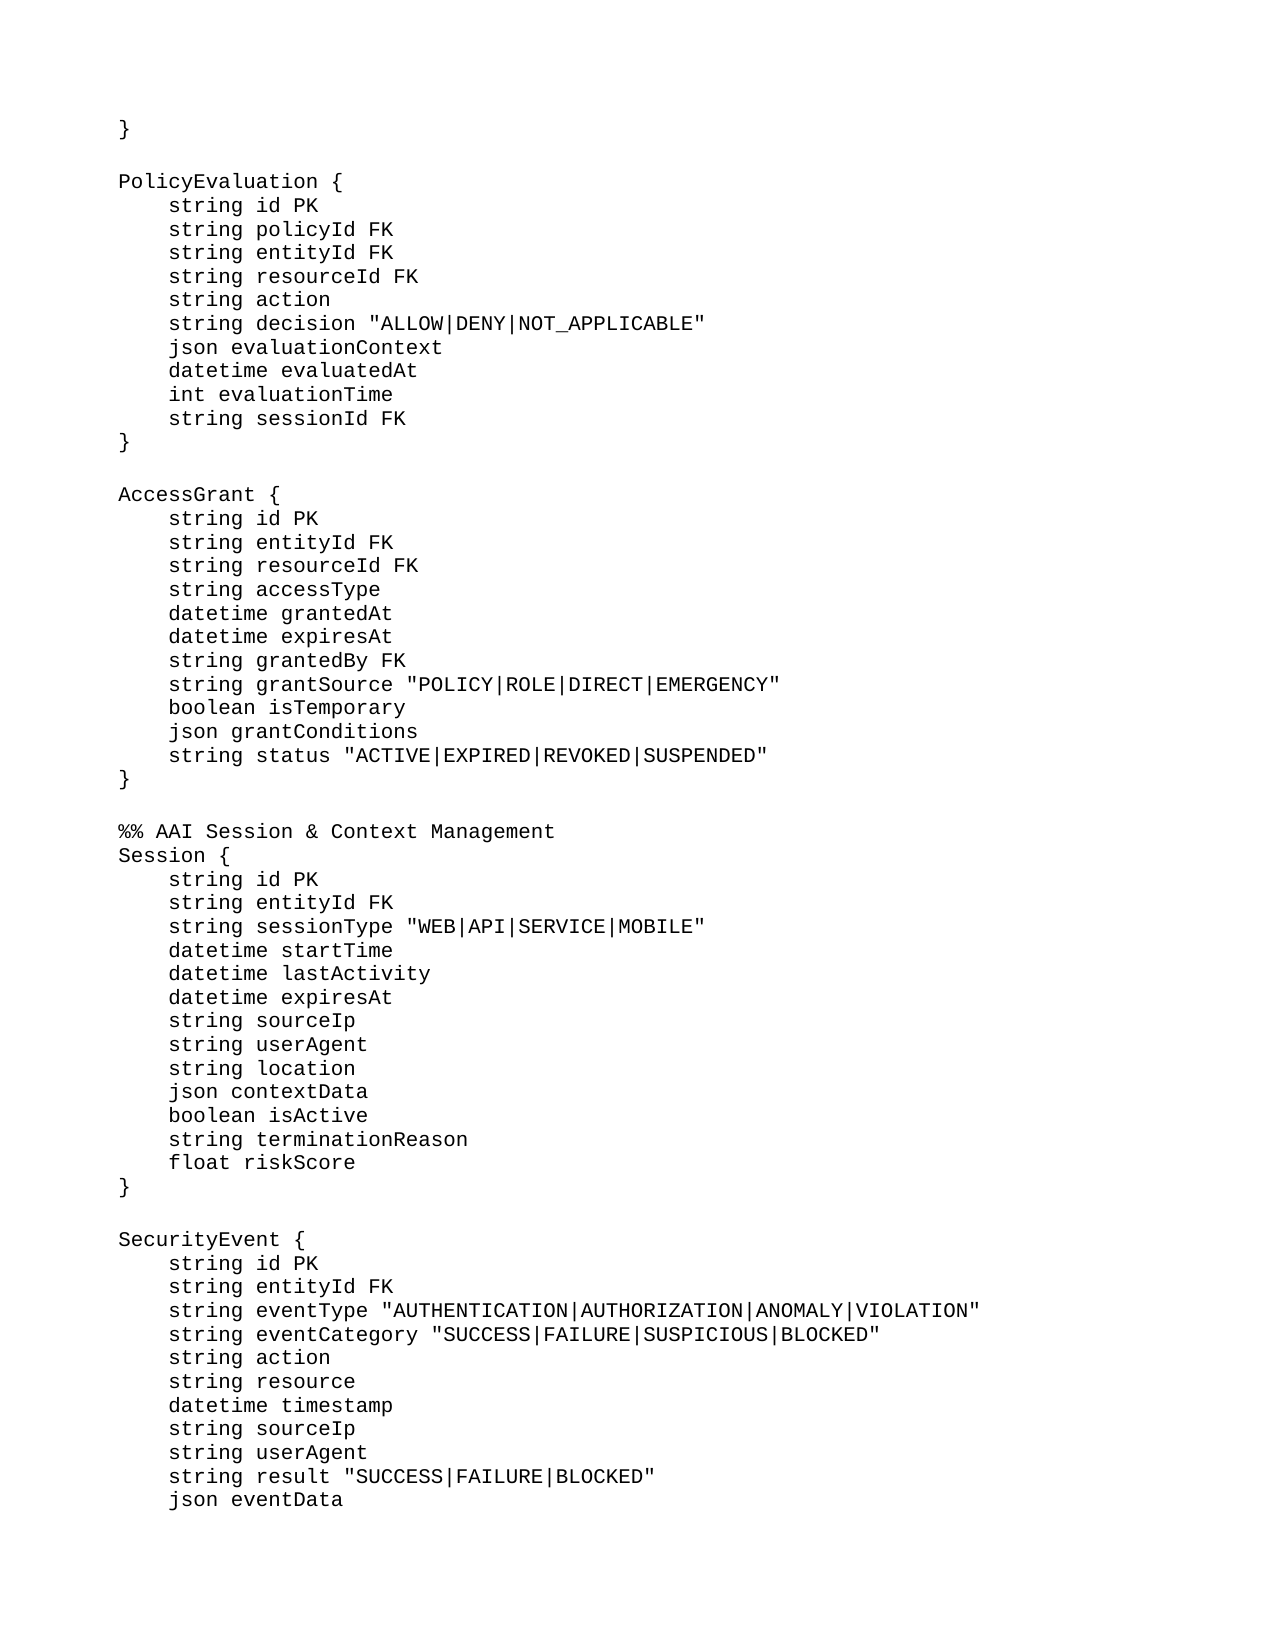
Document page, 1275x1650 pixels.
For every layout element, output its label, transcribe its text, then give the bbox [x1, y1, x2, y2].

text string sourceIp [118, 1418, 1157, 1442]
text string result "SUCCESS|FAILURE|BLOCKED" [118, 1466, 1157, 1489]
text string id PK [118, 869, 1157, 892]
text string eventCategory "SUCCESS|FAILURE|SUSPICIOUS|BLOCKED" [118, 1324, 1157, 1347]
text json evaluationContext [118, 337, 1157, 360]
text datetime evaluatedAt [118, 360, 1157, 384]
text datetime expiresAt [118, 987, 1157, 1011]
text } [118, 1176, 1157, 1200]
text json grantConditions [118, 721, 1157, 744]
text } [118, 118, 1157, 142]
text datetime timestamp [118, 1395, 1157, 1418]
text string entityId FK [118, 1276, 1157, 1300]
text string id PK [118, 1253, 1157, 1276]
text string entityId FK [118, 242, 1157, 266]
text string sessionId FK [118, 408, 1157, 431]
text float riskScore [118, 1152, 1157, 1176]
text datetime lastActivity [118, 963, 1157, 987]
text AccessGrant { [118, 484, 1157, 508]
text json eventData [118, 1489, 1157, 1513]
text string action [118, 1347, 1157, 1371]
text string entityId FK [118, 532, 1157, 555]
text string sourceIp [118, 1011, 1157, 1034]
text string accessType [118, 579, 1157, 603]
text string decision "ALLOW|DENY|NOT_APPLICABLE" [118, 313, 1157, 337]
text Session { [118, 845, 1157, 869]
text datetime expiresAt [118, 626, 1157, 650]
text string userAgent [118, 1034, 1157, 1058]
text string resourceId FK [118, 555, 1157, 579]
text string eventType "AUTHENTICATION|AUTHORIZATION|ANOMALY|VIOLATION" [118, 1300, 1157, 1324]
text string resource [118, 1371, 1157, 1395]
text string policyId FK [118, 218, 1157, 242]
text string sessionType "WEB|API|SERVICE|MOBILE" [118, 916, 1157, 939]
text int evaluationTime [118, 384, 1157, 408]
text %% AAI Session & Context Management [118, 821, 1157, 845]
text string grantSource "POLICY|ROLE|DIRECT|EMERGENCY" [118, 674, 1157, 697]
text string entityId FK [118, 892, 1157, 916]
text string action [118, 289, 1157, 313]
text string location [118, 1058, 1157, 1081]
text datetime grantedAt [118, 603, 1157, 626]
text string resourceId FK [118, 266, 1157, 289]
text PolicyEvaluation { [118, 171, 1157, 195]
text string status "ACTIVE|EXPIRED|REVOKED|SUSPENDED" [118, 744, 1157, 768]
text datetime startTime [118, 939, 1157, 963]
text string id PK [118, 508, 1157, 532]
text } [118, 431, 1157, 455]
text SecurityEvent { [118, 1229, 1157, 1253]
text boolean isActive [118, 1105, 1157, 1129]
text string userAgent [118, 1442, 1157, 1466]
text boolean isTemporary [118, 697, 1157, 721]
text json contextData [118, 1081, 1157, 1105]
text } [118, 768, 1157, 792]
text string id PK [118, 195, 1157, 218]
text string grantedBy FK [118, 650, 1157, 674]
text string terminationReason [118, 1129, 1157, 1152]
